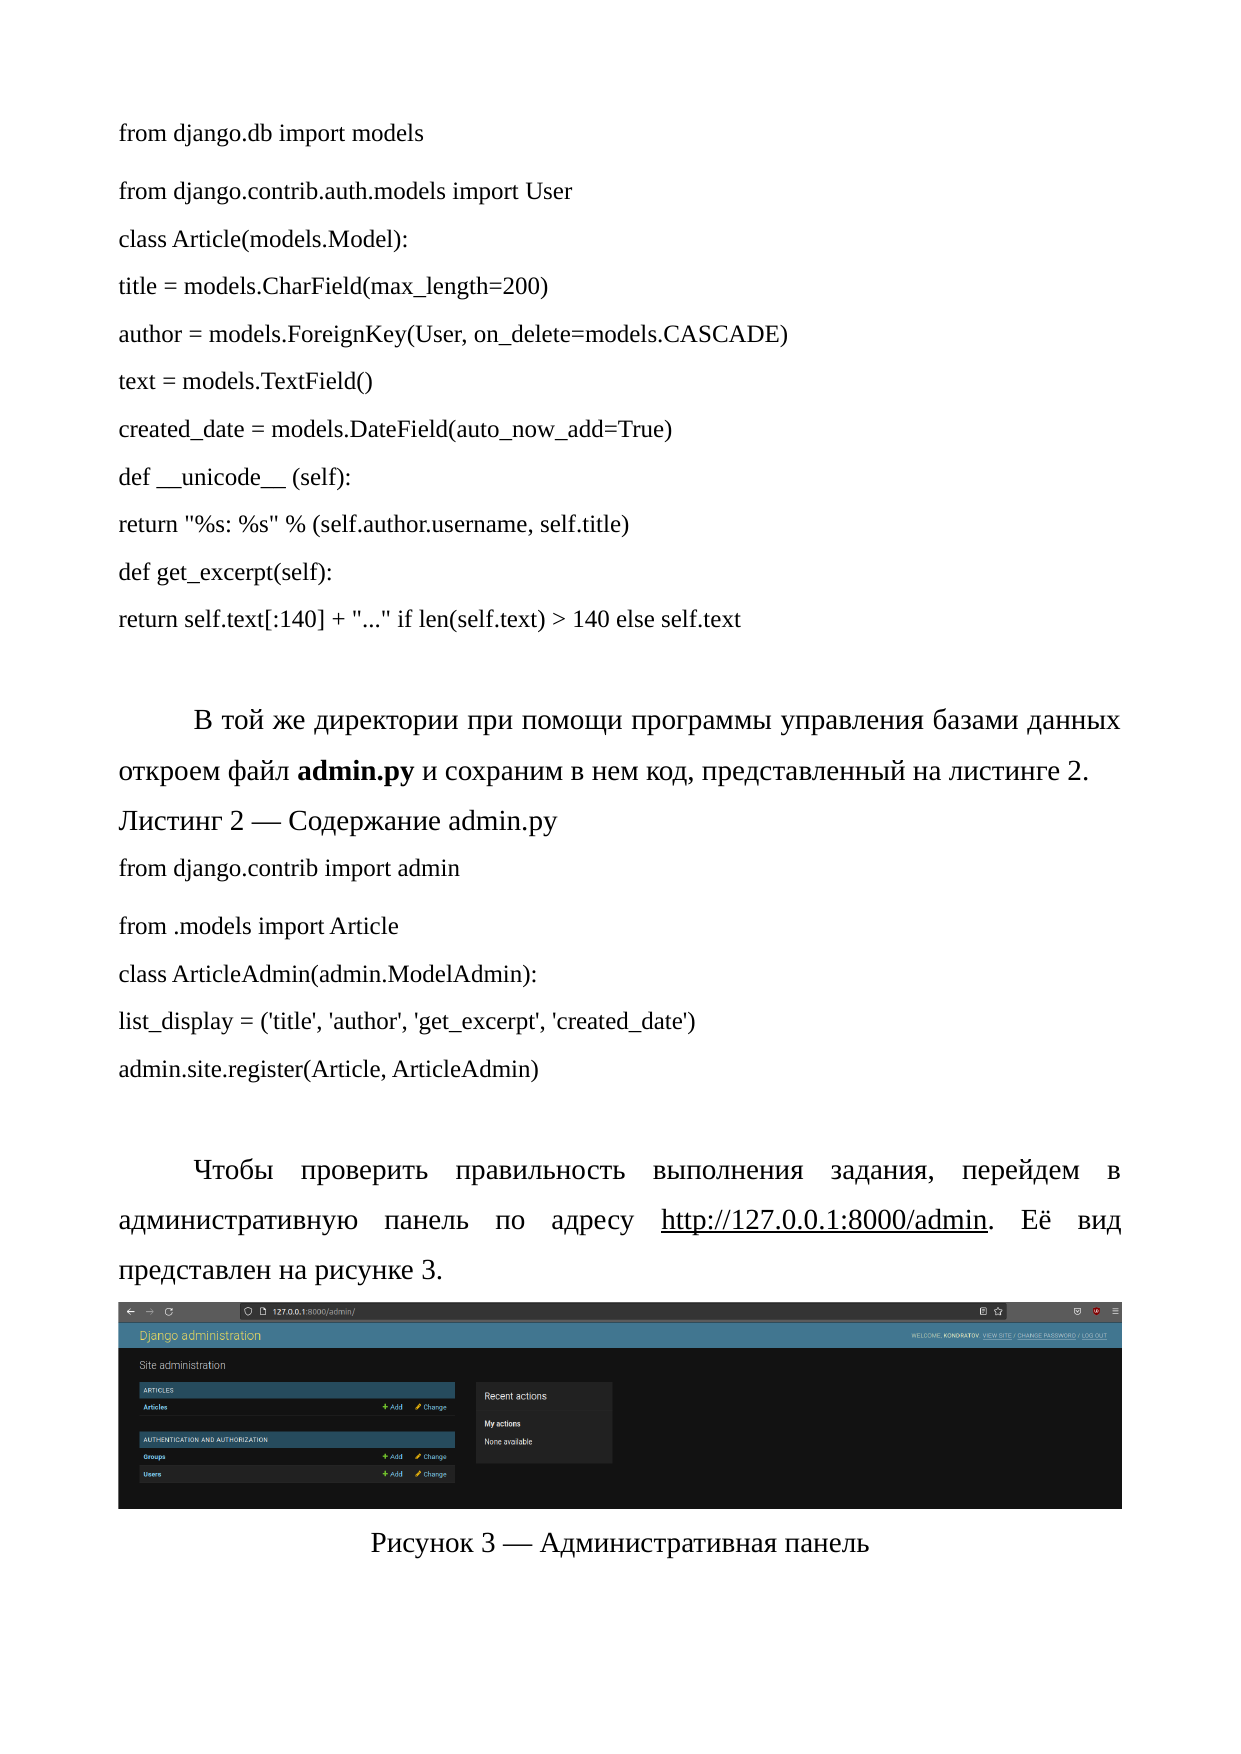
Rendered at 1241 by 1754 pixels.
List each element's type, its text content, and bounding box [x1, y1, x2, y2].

text return "%s: %s" % (self.author.username, self.title) [118, 509, 1122, 538]
text def __unicode__ (self): [118, 462, 1122, 490]
text list_display = ('title', 'author', 'get_excerpt', 'created_date') [118, 1006, 1122, 1035]
text class Article(models.Model): [118, 224, 1122, 252]
text title = models.CharField(max_length=200) [118, 271, 1122, 300]
text from django.contrib import admin [118, 853, 1122, 882]
picture [118, 1302, 1122, 1509]
text Рисунок 3 — Административная панель [118, 1509, 1122, 1559]
text class ArticleAdmin(admin.ModelAdmin): [118, 959, 1122, 987]
text admin.site.register(Article, ArticleAdmin) [118, 1054, 1122, 1083]
text created_date = models.DateField(auto_now_add=True) [118, 414, 1122, 443]
text В той же директории при помощи программы управления базами данных откроем файл admin.py и сохраним в нем код, представленный на листинге 2. [118, 702, 1122, 786]
text Листинг 2 — Содержание admin.py [118, 803, 1122, 837]
text from .models import Article [118, 911, 1122, 940]
text text = models.TextField() [118, 366, 1122, 395]
text return self.text[:140] + "..." if len(self.text) > 140 else self.text [118, 604, 1122, 633]
text from django.contrib.auth.models import User [118, 176, 1122, 205]
text def get_excerpt(self): [118, 557, 1122, 586]
text author = models.ForeignKey(User, on_delete=models.CASCADE) [118, 319, 1122, 348]
text from django.db import models [118, 118, 1122, 147]
text Чтобы проверить правильность выполнения задания, перейдем в административную панель по адресу http://127.0.0.1:8000/admin. Её вид представлен на рисунке 3. [118, 1152, 1122, 1286]
